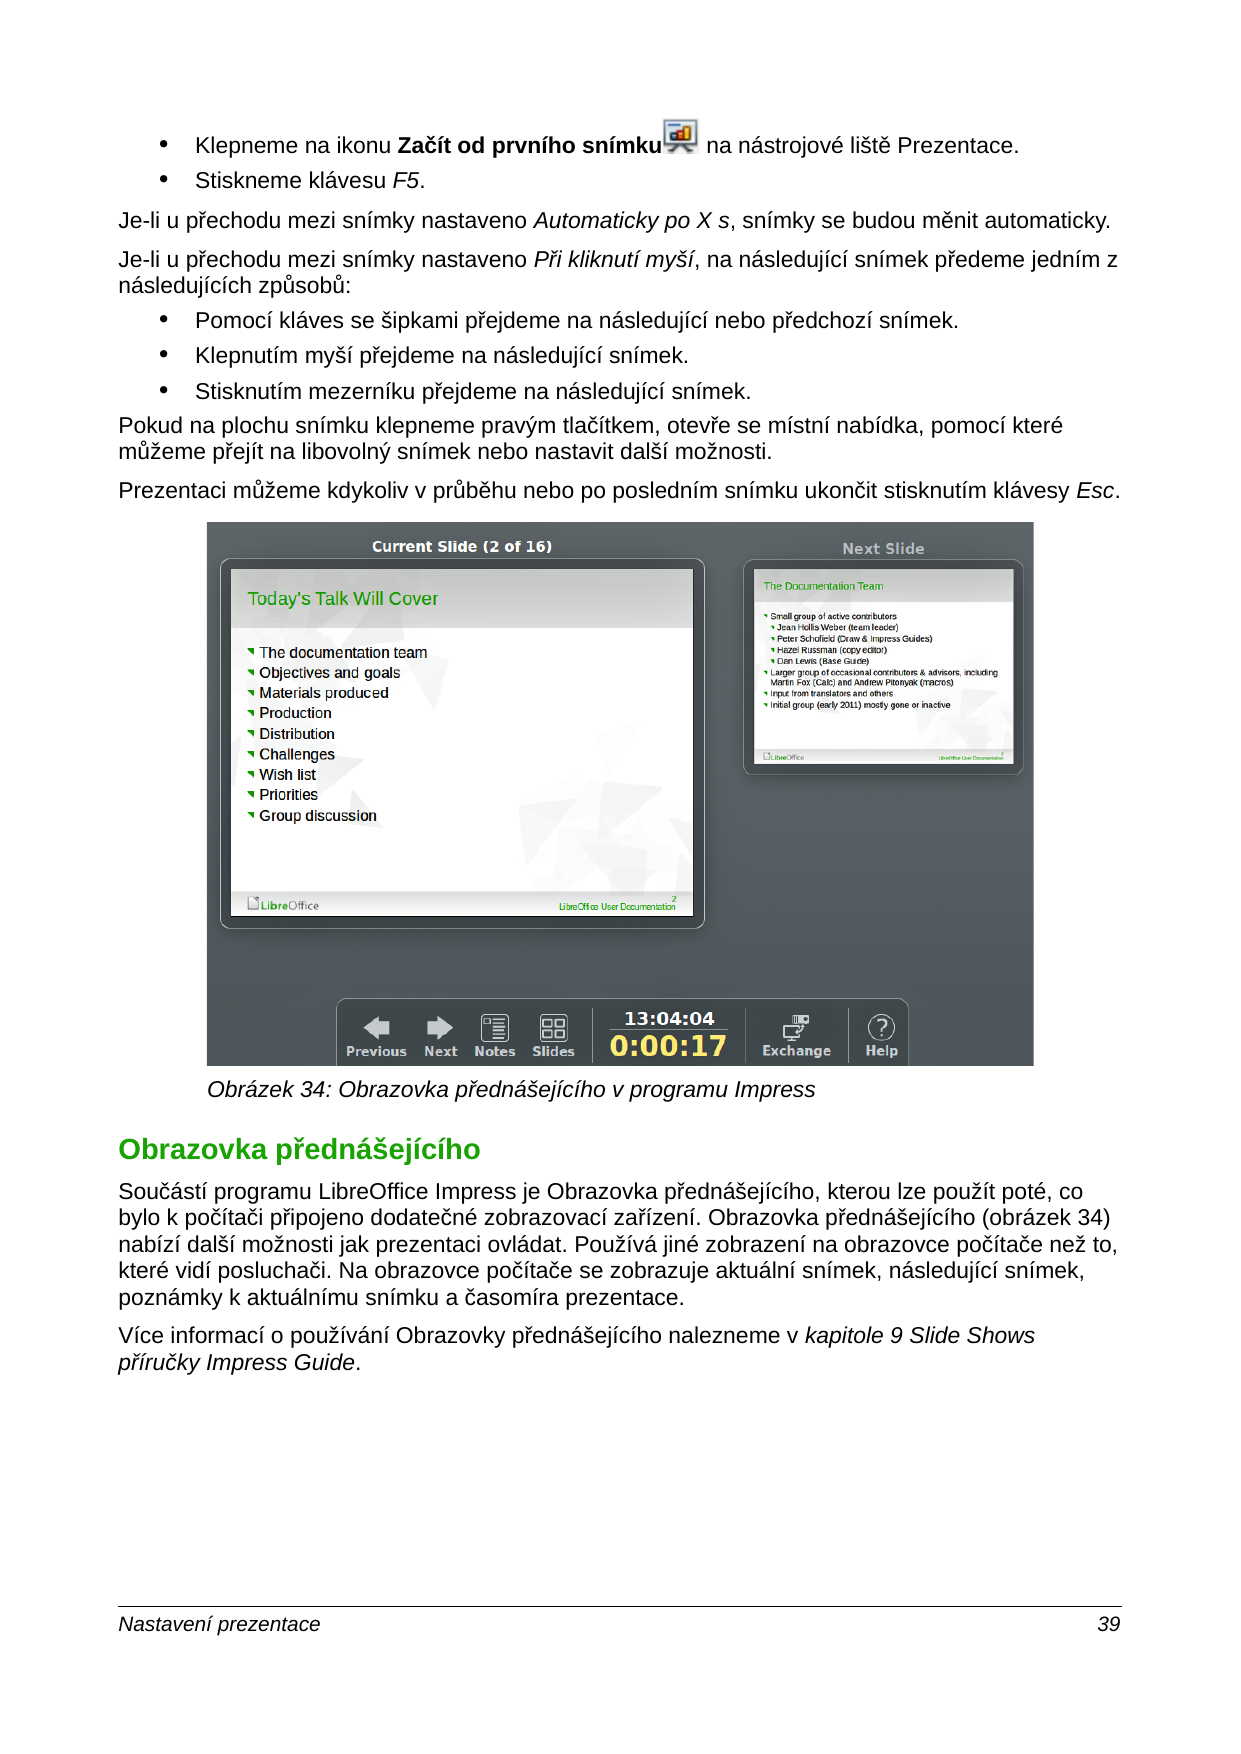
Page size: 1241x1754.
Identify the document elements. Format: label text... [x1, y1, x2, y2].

picture [206, 522, 1034, 1066]
list Je-li u přechodu mezi snímky nastaveno Při kliknutí myší, na následující snímek předeme jedním z následujících způsobů: [118, 246, 1122, 299]
list Pomocí kláves se šipkami přejdeme na následující nebo předchozí snímek. [156, 305, 1122, 334]
picture [662, 118, 700, 154]
text Prezentaci můžeme kdykoliv v průběhu nebo po posledním snímku ukončit stisknutím klávesy Esc. [118, 477, 1122, 503]
text Součástí programu LibreOffice Impress je Obrazovka přednášejícího, kterou lze použít poté, co bylo k počítači připojeno dodatečné zobrazovací zařízení. Obrazovka přednášejícího (obrázek 34) nabízí další možnosti jak prezentaci ovládat. Používá jiné zobrazení na obrazovce počítače než to, které vidí posluchači. Na obrazovce počítače se zobrazuje aktuální snímek, následující snímek, poznámky k aktuálnímu snímku a časomíra prezentace. [118, 1178, 1122, 1310]
list Klepneme na ikonu Začít od prvního snímku na nástrojové liště Prezentace. [156, 118, 1122, 159]
text Pokud na plochu snímku klepneme pravým tlačítkem, otevře se místní nabídka, pomocí které můžeme přejít na libovolný snímek nebo nastavit další možnosti. [118, 412, 1122, 464]
text Obrázek 34: Obrazovka přednášejícího v programu Impress [207, 1076, 1033, 1103]
text Více informací o používání Obrazovky přednášejícího nalezneme v kapitole 9 Slide Shows příručky Impress Guide. [118, 1322, 1122, 1375]
list Stisknutím mezerníku přejdeme na následující snímek. [156, 376, 1122, 405]
list Stiskneme klávesu F5. [156, 166, 1122, 195]
text Je-li u přechodu mezi snímky nastaveno Automaticky po X s, snímky se budou měnit automaticky. [118, 207, 1122, 234]
subtitle Obrazovka přednášejícího [118, 1132, 1122, 1166]
list Klepnutím myší přejdeme na následující snímek. [156, 341, 1122, 370]
